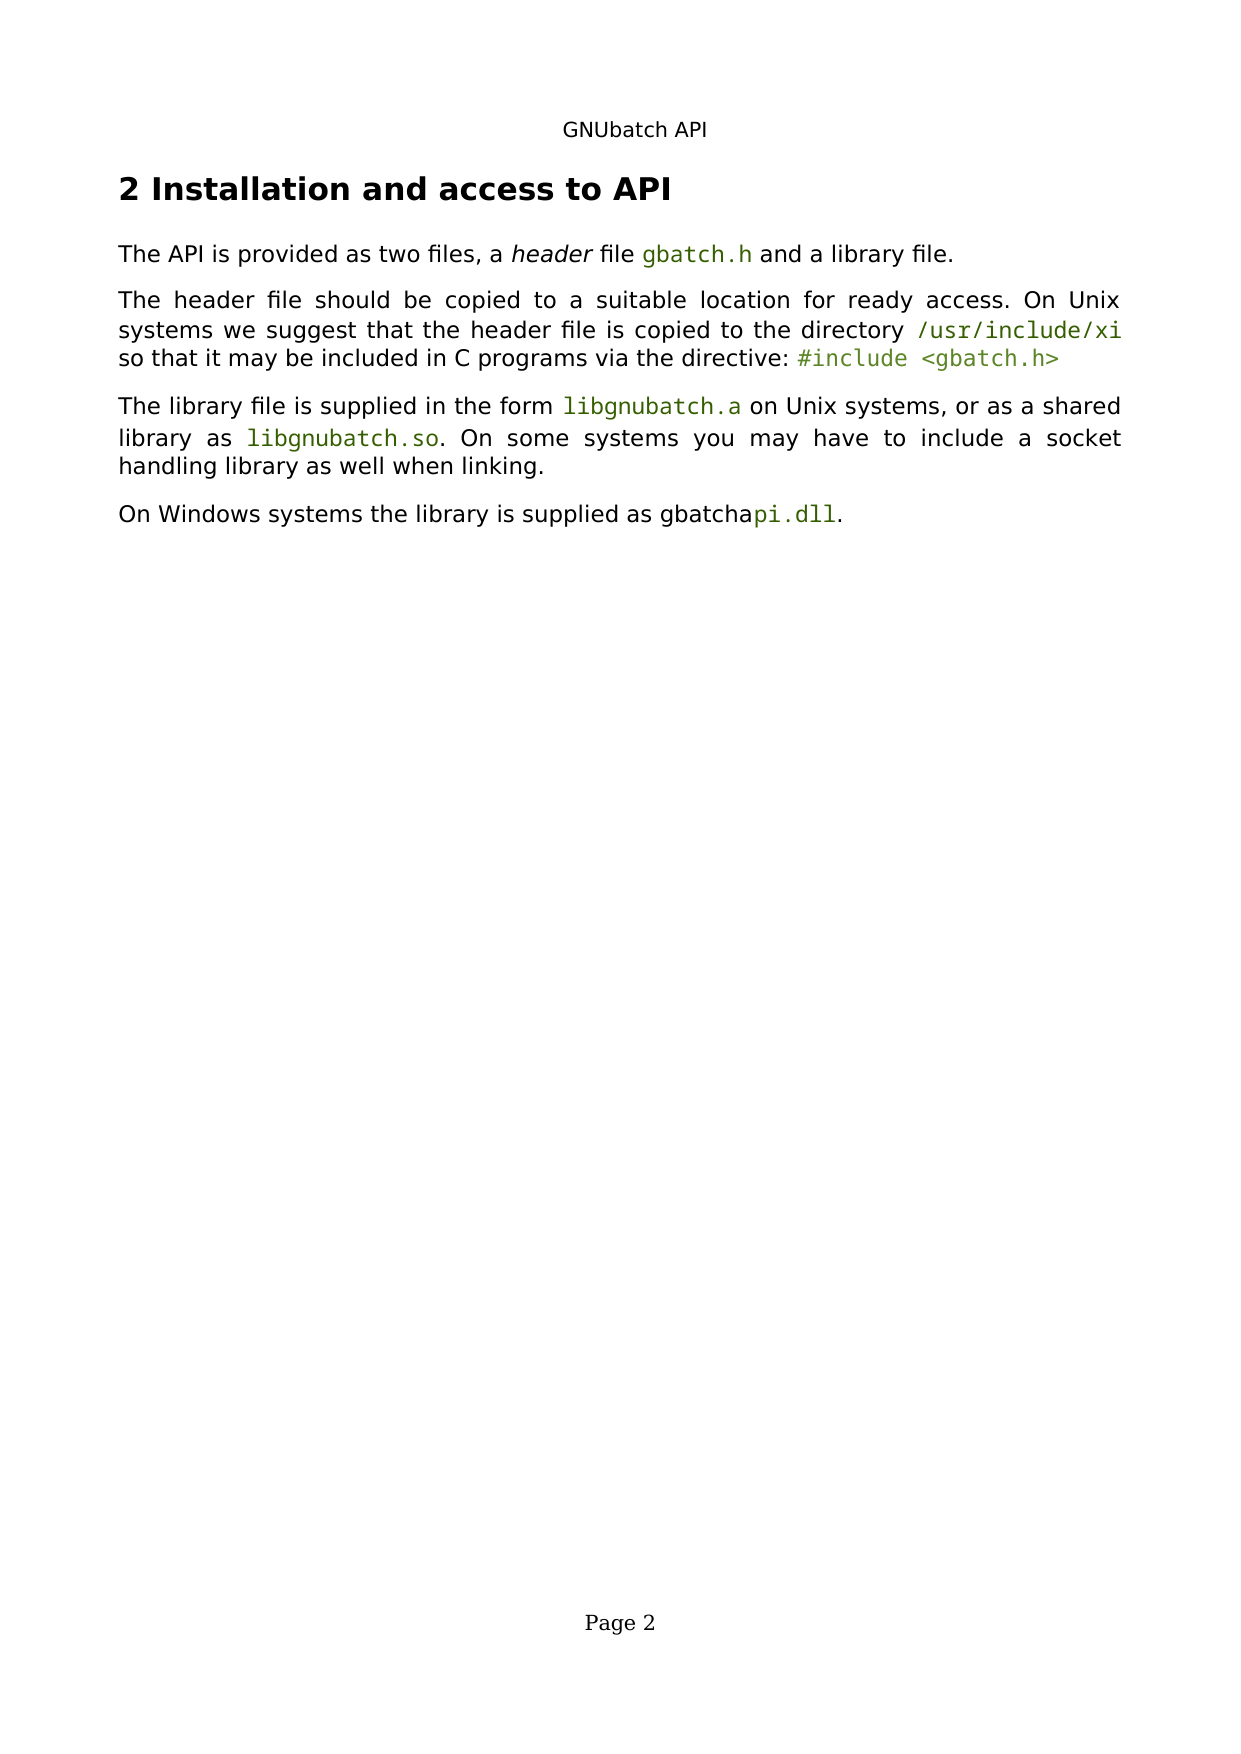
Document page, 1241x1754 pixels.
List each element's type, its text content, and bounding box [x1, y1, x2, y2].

text The library file is supplied in the form libgnubatch.a on Unix systems, or as a shared library as libgnubatch.so. On some systems you may have to include a socket handling library as well when linking. [118, 390, 1122, 479]
text On Windows systems the library is supplied as gbatchapi.dll. [118, 498, 1122, 529]
text The API is provided as two files, a header file gbatch.h and a library file. [118, 238, 1122, 269]
text The header file should be copied to a suitable location for ready access. On Unix systems we suggest that the header file is copied to the directory /usr/include/xi so that it may be included in C programs via the directive: #include <gbatch.h> [118, 287, 1122, 372]
subtitle Installation and access to API [118, 172, 1122, 208]
